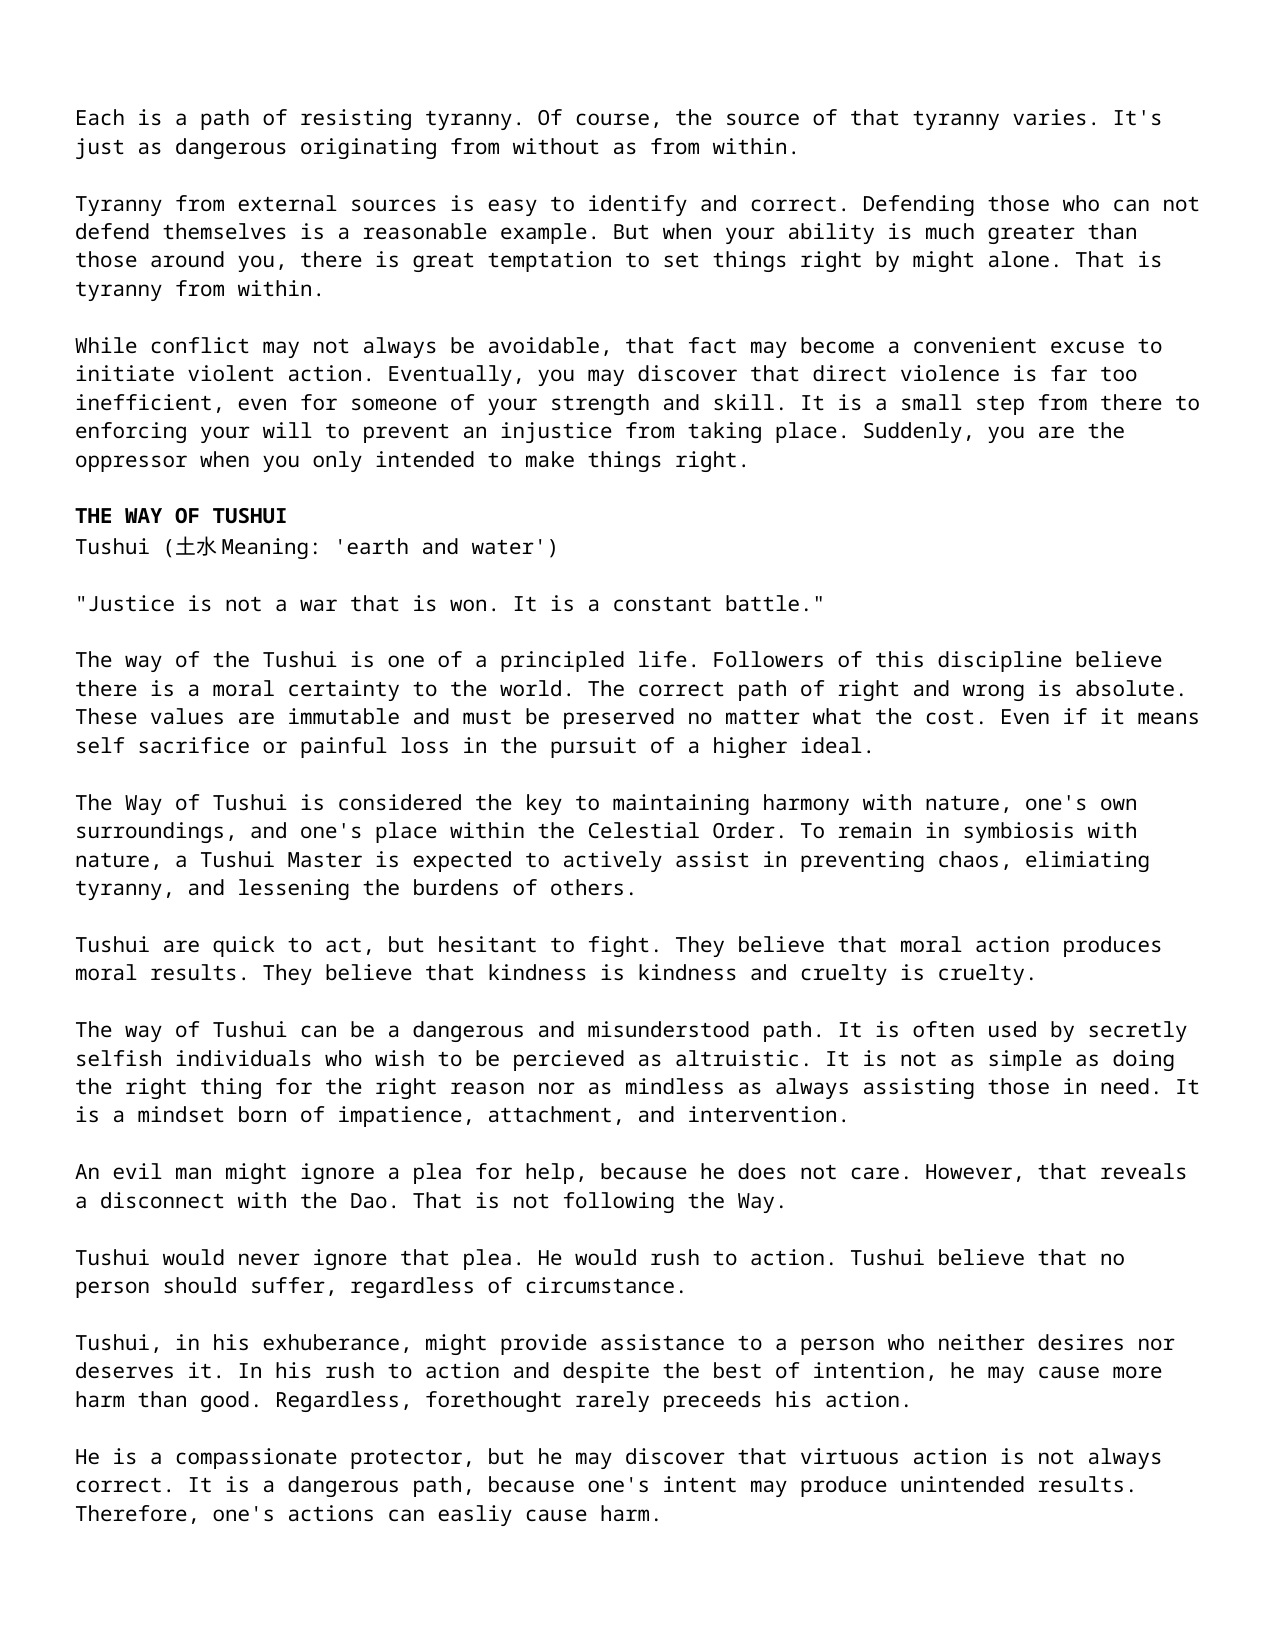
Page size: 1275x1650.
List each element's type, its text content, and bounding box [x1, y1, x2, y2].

text He is a compassionate protector, but he may discover that virtuous action is not always correct. It is a dangerous path, because one's intent may produce unintended results. Therefore, one's actions can easliy cause harm. [75, 1442, 1200, 1527]
text The way of the Tushui is one of a principled life. Followers of this discipline believe there is a moral certainty to the world. The correct path of right and wrong is absolute. These values are immutable and must be preserved no matter what the cost. Even if it means self sacrifice or painful loss in the pursuit of a higher ideal. [75, 646, 1200, 759]
text Tyranny from external sources is easy to identify and correct. Defending those who can not defend themselves is a reasonable example. But when your ability is much greater than those around you, there is great temptation to set things right by might alone. That is tyranny from within. [75, 189, 1200, 302]
text While conflict may not always be avoidable, that fact may become a convenient excuse to initiate violent action. Eventually, you may discover that direct violence is far too inefficient, even for someone of your strength and skill. It is a small step from there to enforcing your will to prevent an injustice from taking place. Suddenly, you are the oppressor when you only intended to make things right. [75, 331, 1200, 473]
text "Justice is not a war that is won. It is a constant battle." [75, 589, 1200, 617]
text The way of Tushui can be a dangerous and misunderstood path. It is often used by secretly selfish individuals who wish to be percieved as altruistic. It is not as simple as doing the right thing for the right reason nor as mindless as always assisting those in need. It is a mindset born of impatience, attachment, and intervention. [75, 1015, 1200, 1129]
text THE WAY OF TUSHUI [75, 502, 1200, 530]
text Tushui, in his exhuberance, might provide assistance to a person who neither desires nor deserves it. In his rush to action and despite the best of intention, he may cause more harm than good. Regardless, forethought rarely preceeds his action. [75, 1328, 1200, 1413]
text Tushui are quick to act, but hesitant to fight. They believe that moral action produces moral results. They believe that kindness is kindness and cruelty is cruelty. [75, 930, 1200, 987]
text An evil man might ignore a plea for help, because he does not care. However, that reveals a disconnect with the Dao. That is not following the Way. [75, 1157, 1200, 1214]
text Each is a path of resisting tyranny. Of course, the source of that tyranny varies. It's just as dangerous originating from without as from within. [75, 103, 1200, 160]
text Tushui would never ignore that plea. He would rush to action. Tushui believe that no person should suffer, regardless of circumstance. [75, 1243, 1200, 1300]
text Tushui (土水 Meaning: 'earth and water') [75, 530, 1200, 560]
text The Way of Tushui is considered the key to maintaining harmony with nature, one's own surroundings, and one's place within the Celestial Order. To remain in symbiosis with nature, a Tushui Master is expected to actively assist in preventing chaos, elimiating tyranny, and lessening the burdens of others. [75, 788, 1200, 902]
